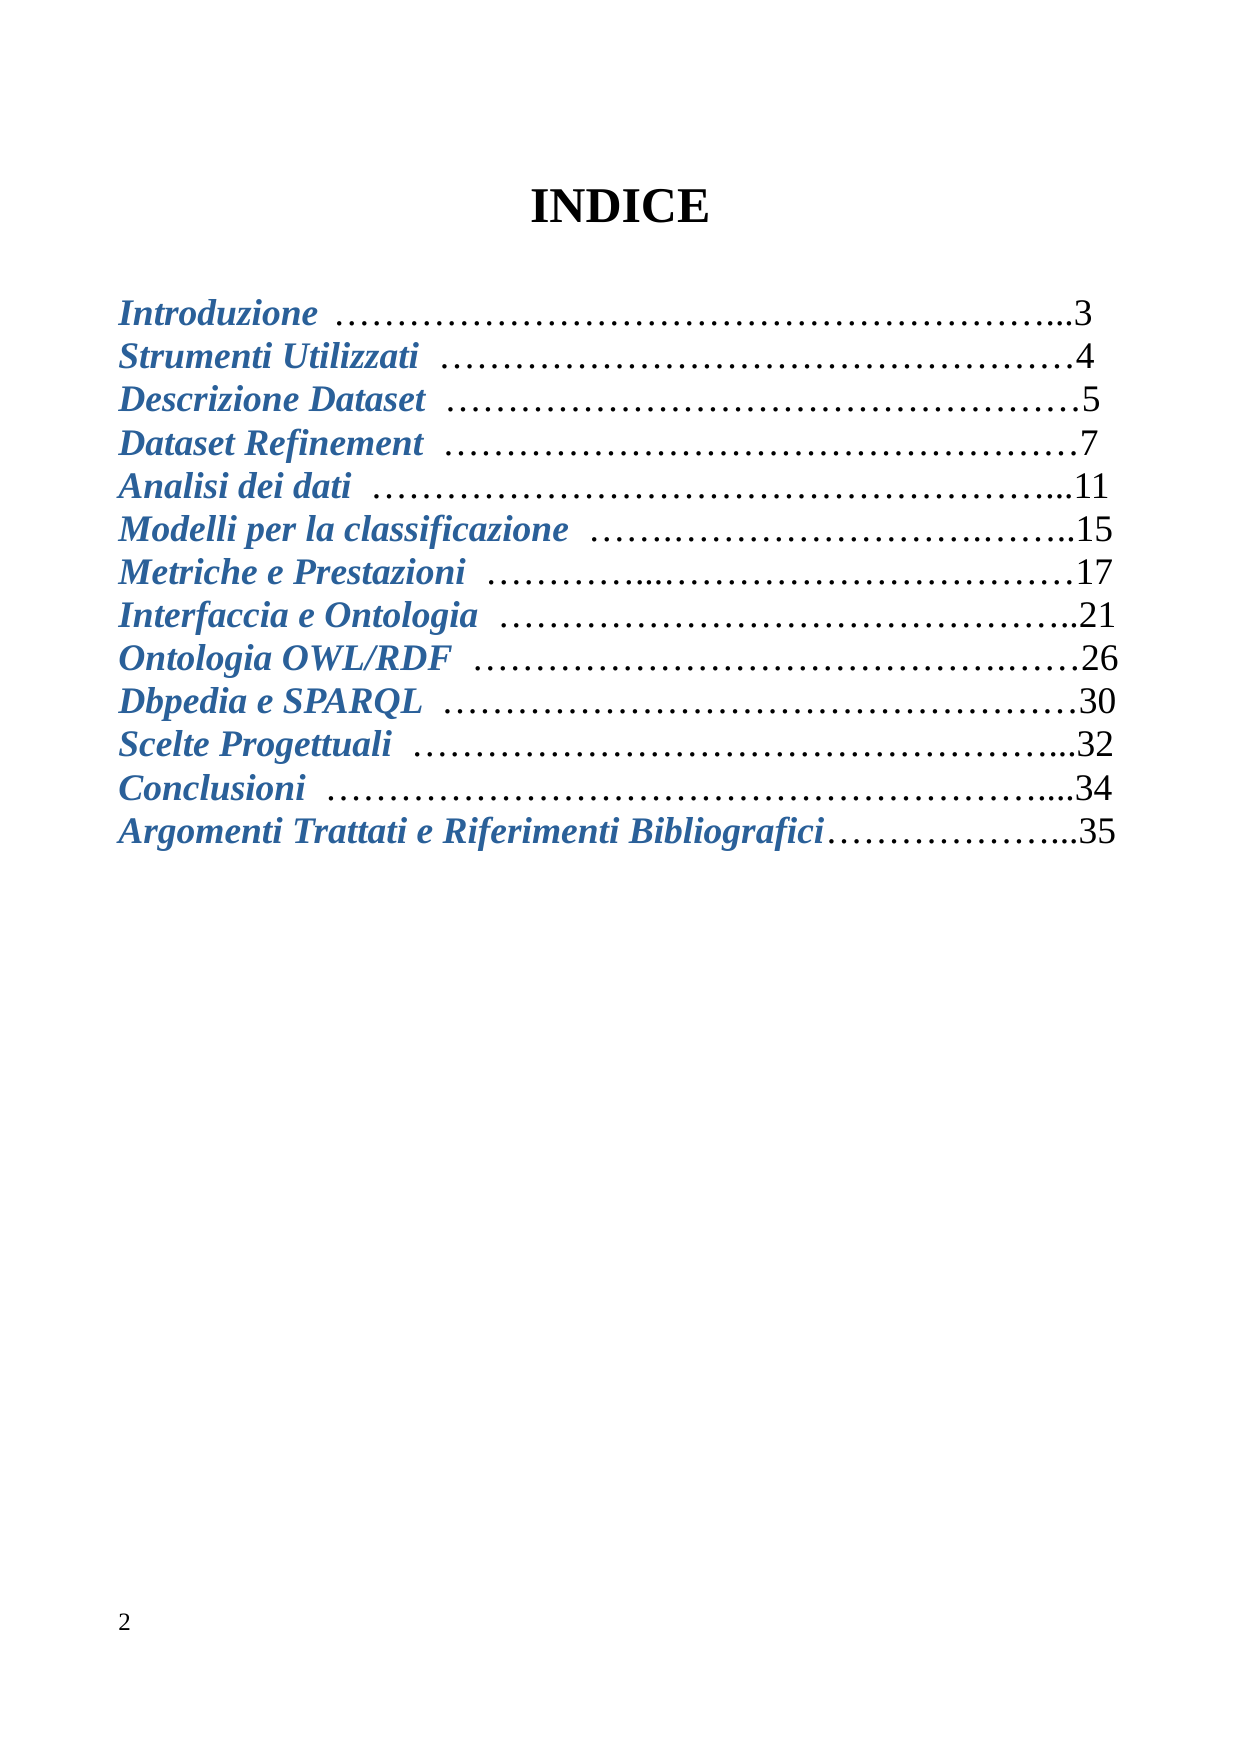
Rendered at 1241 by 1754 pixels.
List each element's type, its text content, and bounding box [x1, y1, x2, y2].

text Interfaccia e Ontologia ………………………………………..21 [118, 592, 1122, 636]
text Scelte Progettuali ……………………………………………...32 [118, 722, 1122, 765]
text Metriche e Prestazioni …………...……………………………17 [118, 549, 1122, 592]
text Strumenti Utilizzati ……………………………………………4 [118, 334, 1122, 377]
text Descrizione Dataset ……………………………………………5 [118, 377, 1122, 420]
text Dataset Refinement ……………………………………………7 [118, 420, 1122, 463]
text Analisi dei dati ………………………………………………...11 [118, 463, 1122, 506]
text Modelli per la classificazione …….…………………….……..15 [118, 506, 1122, 549]
text Ontologia OWL/RDF …………………………………….……26 [118, 636, 1122, 679]
text Argomenti Trattati e Riferimenti Bibliografici………………...35 [118, 808, 1122, 851]
text Conclusioni …………………………………………………....34 [118, 765, 1122, 808]
text Dbpedia e SPARQL ……………………………………………30 [118, 679, 1122, 722]
text INDICE [118, 176, 1122, 233]
text Introduzione …………………………………………………...3 [118, 291, 1122, 334]
